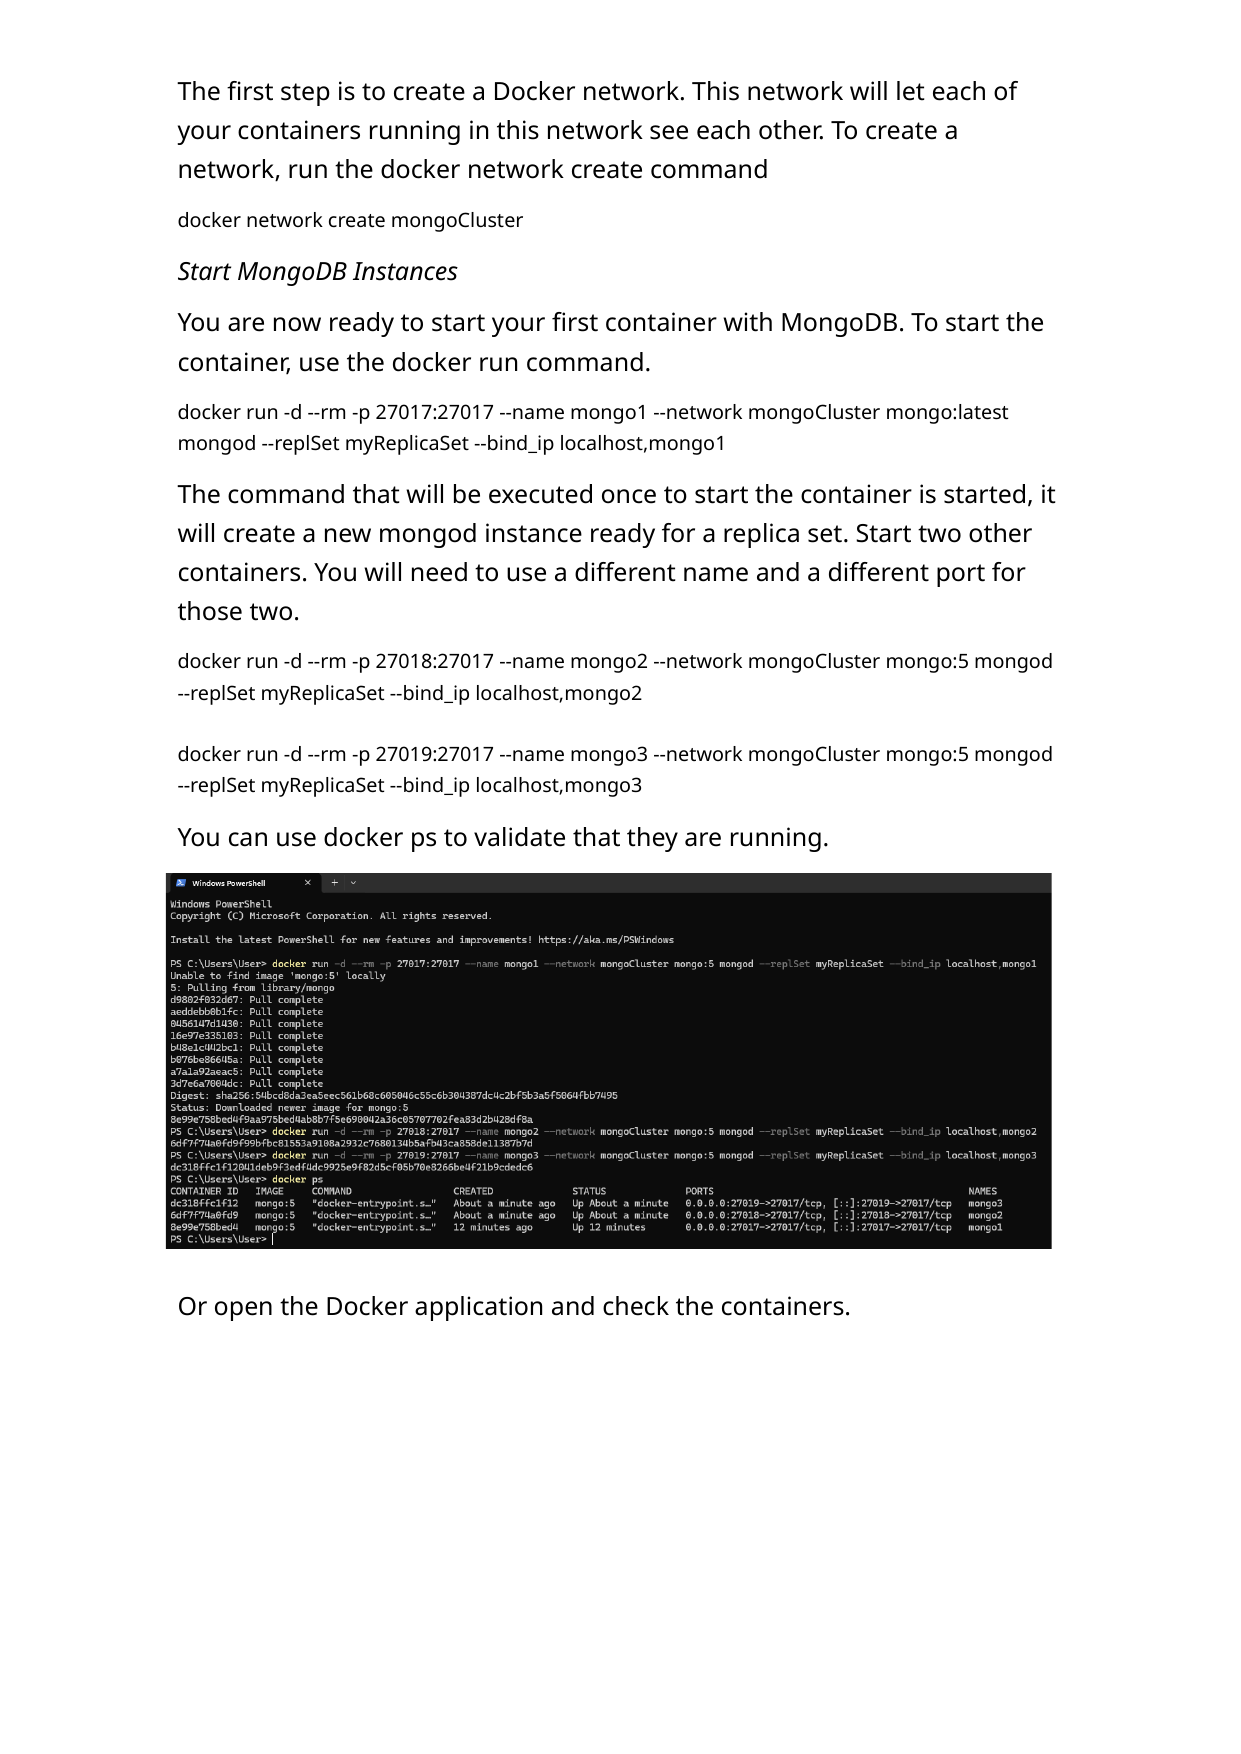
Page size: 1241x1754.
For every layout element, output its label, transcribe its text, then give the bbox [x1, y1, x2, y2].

text You can use docker ps to validate that they are running. [177, 819, 1063, 853]
text docker network create mongoCluster [177, 206, 1063, 233]
text Or open the Docker application and check the containers. [177, 1288, 1063, 1322]
text Start MongoDB Instances [177, 253, 1063, 287]
text docker run -d --rm -p 27017:27017 --name mongo1 --network mongoCluster mongo:latest mongod --replSet myReplicaSet --bind_ip localhost,mongo1 [177, 398, 1063, 456]
text The first step is to create a Docker network. This network will let each of your containers running in this network see each other. To create a network, run the docker network create command [177, 74, 1063, 186]
text docker run -d --rm -p 27018:27017 --name mongo2 --network mongoCluster mongo:5 mongod --replSet myReplicaSet --bind_ip localhost,mongo2 docker run -d --rm -p 27019:27017 --name mongo3 --network mongoCluster mongo:5 mongod --replSet myReplicaSet --bind_ip localhost,mongo3 [177, 648, 1063, 798]
text The command that will be executed once to start the container is started, it will create a new mongod instance ready for a replica set. Start two other containers. You will need to use a different name and a different port for those two. [177, 477, 1063, 628]
picture [165, 873, 1052, 1249]
text You are now ready to start your first container with MongoDB. To start the container, use the docker run command. [177, 305, 1063, 378]
